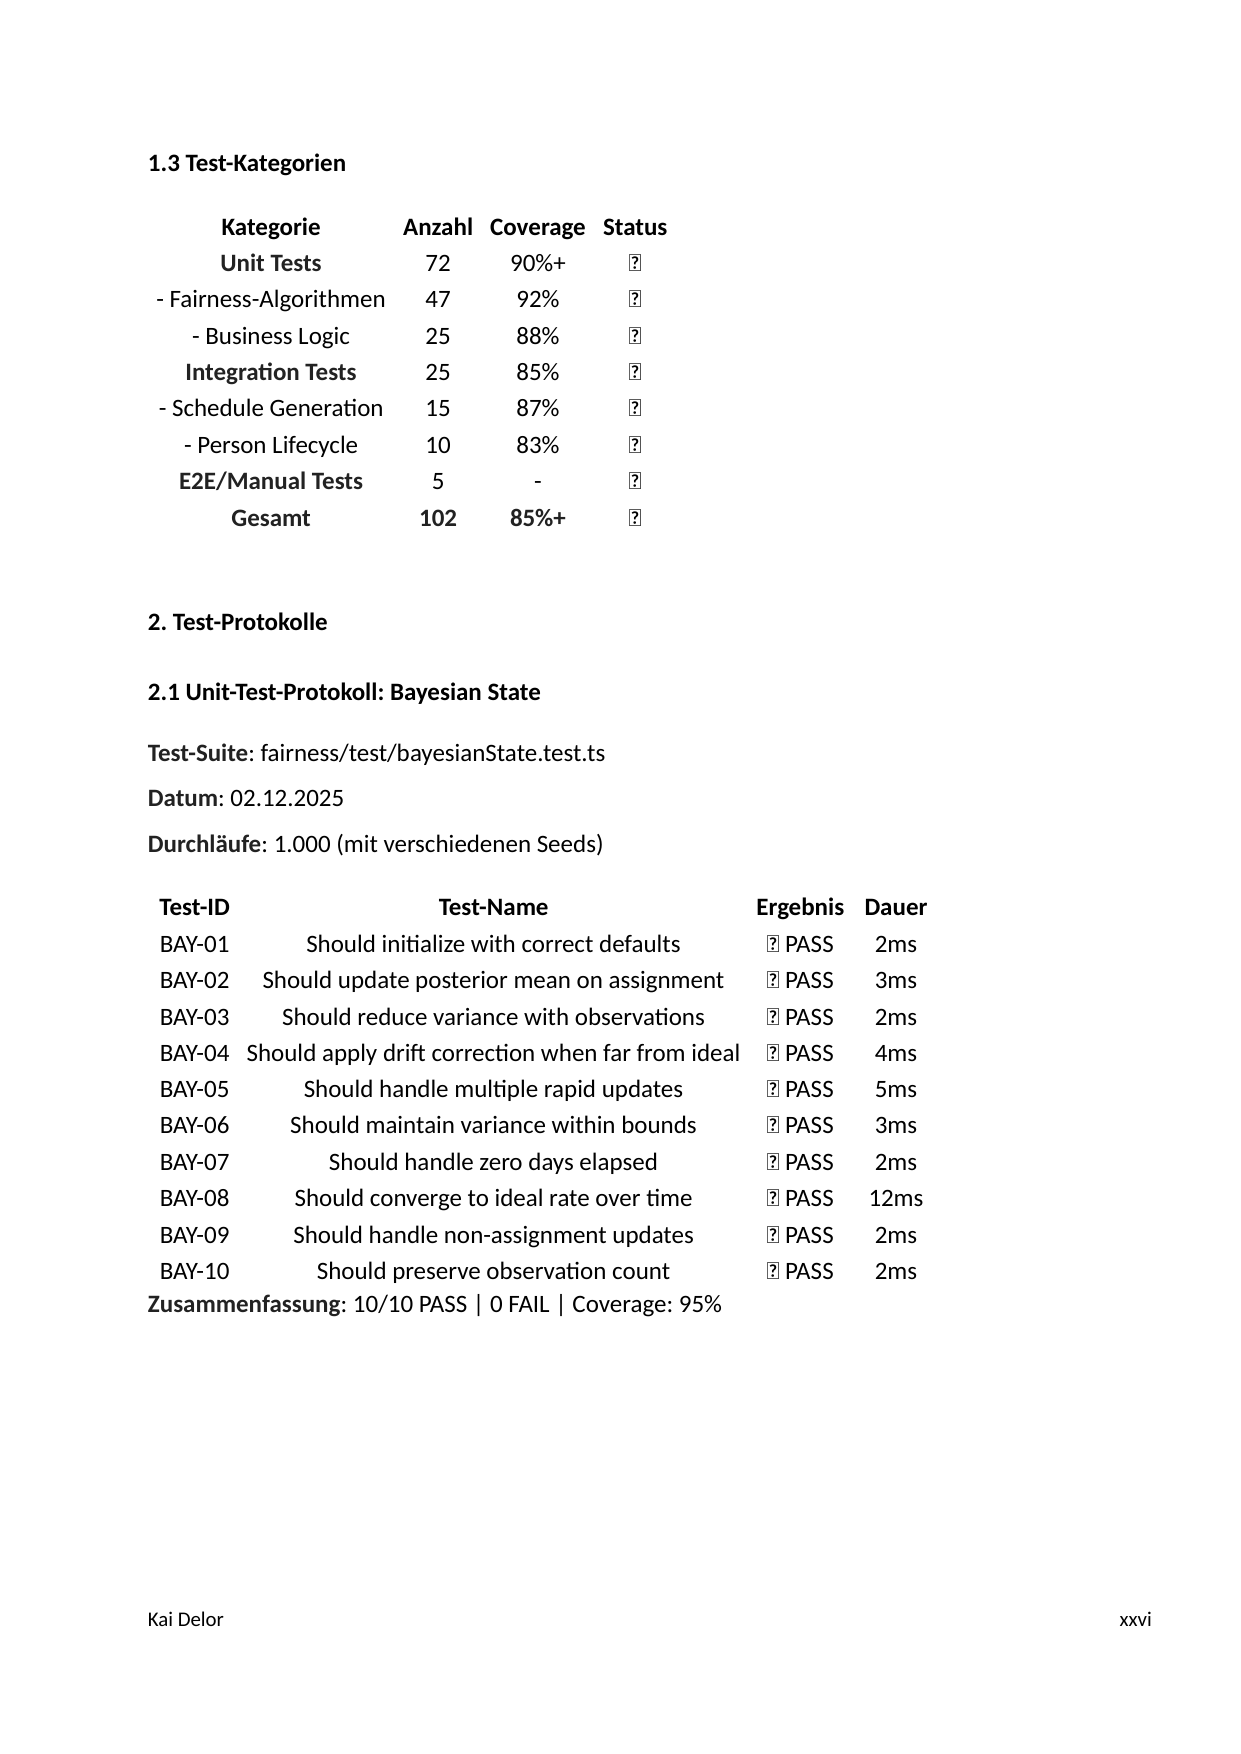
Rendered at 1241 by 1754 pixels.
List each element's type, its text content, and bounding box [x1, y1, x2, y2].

table_cell BAY-04 [148, 1034, 241, 1070]
table_cell 3ms [855, 961, 937, 998]
table_cell 85% [482, 353, 594, 390]
table_cell 10 [394, 426, 482, 462]
table_cell BAY-09 [148, 1216, 241, 1252]
table_cell BAY-08 [148, 1180, 241, 1216]
table_cell 88% [482, 317, 594, 353]
table_cell Should handle multiple rapid updates [241, 1070, 746, 1107]
table_cell 12ms [855, 1180, 937, 1216]
table_cell BAY-06 [148, 1107, 241, 1143]
table_cell Should handle non-assignment updates [241, 1216, 746, 1252]
table_cell BAY-02 [148, 961, 241, 998]
text 1.3 Test-Kategorien [148, 148, 1152, 178]
table_cell ✅ [594, 390, 676, 426]
table_header Coverage [482, 208, 594, 244]
table_header Ergebnis [746, 889, 854, 925]
table_cell ✅ [594, 281, 676, 317]
table_cell BAY-07 [148, 1143, 241, 1179]
table_cell 5ms [855, 1070, 937, 1107]
table_cell 92% [482, 281, 594, 317]
table_cell ✅ [594, 244, 676, 281]
table_cell 87% [482, 390, 594, 426]
table_cell Should converge to ideal rate over time [241, 1180, 746, 1216]
table_cell - [482, 463, 594, 499]
table_cell 102 [394, 499, 482, 535]
table_cell 2ms [855, 925, 937, 961]
table_cell ✅ [594, 463, 676, 499]
table_cell ✅ PASS [746, 1252, 854, 1288]
table_cell ✅ PASS [746, 1180, 854, 1216]
table_cell - Person Lifecycle [148, 426, 394, 462]
table_cell ✅ PASS [746, 1034, 854, 1070]
table_cell - Fairness-Algorithmen [148, 281, 394, 317]
text Zusammenfassung: 10/10 PASS | 0 FAIL | Coverage: 95% [148, 1288, 1152, 1319]
text Test-Suite: fairness/test/bayesianState.test.ts Datum: 02.12.2025 Durchläufe: 1.000 (mit verschiedenen Seeds) [148, 737, 1152, 859]
table_cell 90%+ [482, 244, 594, 281]
table_cell ✅ [594, 499, 676, 535]
table_cell 25 [394, 353, 482, 390]
table_cell - Business Logic [148, 317, 394, 353]
table_cell - Schedule Generation [148, 390, 394, 426]
table_cell 2ms [855, 1216, 937, 1252]
subtitle 2. Test-Protokolle [148, 606, 1152, 636]
table_cell 85%+ [482, 499, 594, 535]
table_cell 3ms [855, 1107, 937, 1143]
table_header Kategorie [148, 208, 394, 244]
table_cell E2E/Manual Tests [148, 463, 394, 499]
table_cell 25 [394, 317, 482, 353]
table_cell Gesamt [148, 499, 394, 535]
table_cell ✅ PASS [746, 1143, 854, 1179]
table_cell BAY-05 [148, 1070, 241, 1107]
table_cell Should apply drift correction when far from ideal [241, 1034, 746, 1070]
table_cell 2ms [855, 998, 937, 1034]
table_cell Unit Tests [148, 244, 394, 281]
table_cell ✅ PASS [746, 925, 854, 961]
table_cell 15 [394, 390, 482, 426]
table_cell Should handle zero days elapsed [241, 1143, 746, 1179]
table_cell ✅ PASS [746, 1070, 854, 1107]
table_cell ✅ PASS [746, 961, 854, 998]
table_cell ✅ [594, 317, 676, 353]
table_cell 5 [394, 463, 482, 499]
table_cell 2ms [855, 1143, 937, 1179]
table_cell 47 [394, 281, 482, 317]
table_cell BAY-01 [148, 925, 241, 961]
table_cell Should initialize with correct defaults [241, 925, 746, 961]
table_cell Should preserve observation count [241, 1252, 746, 1288]
table_cell BAY-10 [148, 1252, 241, 1288]
table_header Status [594, 208, 676, 244]
table_cell 83% [482, 426, 594, 462]
table_cell ✅ PASS [746, 1216, 854, 1252]
table_cell Should update posterior mean on assignment [241, 961, 746, 998]
table_cell ✅ PASS [746, 1107, 854, 1143]
table_header Anzahl [394, 208, 482, 244]
text 2.1 Unit-Test-Protokoll: Bayesian State [148, 677, 1152, 707]
table_cell 2ms [855, 1252, 937, 1288]
table_header Test-Name [241, 889, 746, 925]
table_cell ✅ [594, 353, 676, 390]
table_cell 4ms [855, 1034, 937, 1070]
table_cell Should reduce variance with observations [241, 998, 746, 1034]
table_cell 72 [394, 244, 482, 281]
table_cell Should maintain variance within bounds [241, 1107, 746, 1143]
table_cell ✅ PASS [746, 998, 854, 1034]
table_header Dauer [855, 889, 937, 925]
table_header Test-ID [148, 889, 241, 925]
table_cell Integration Tests [148, 353, 394, 390]
table_cell BAY-03 [148, 998, 241, 1034]
table_cell ✅ [594, 426, 676, 462]
